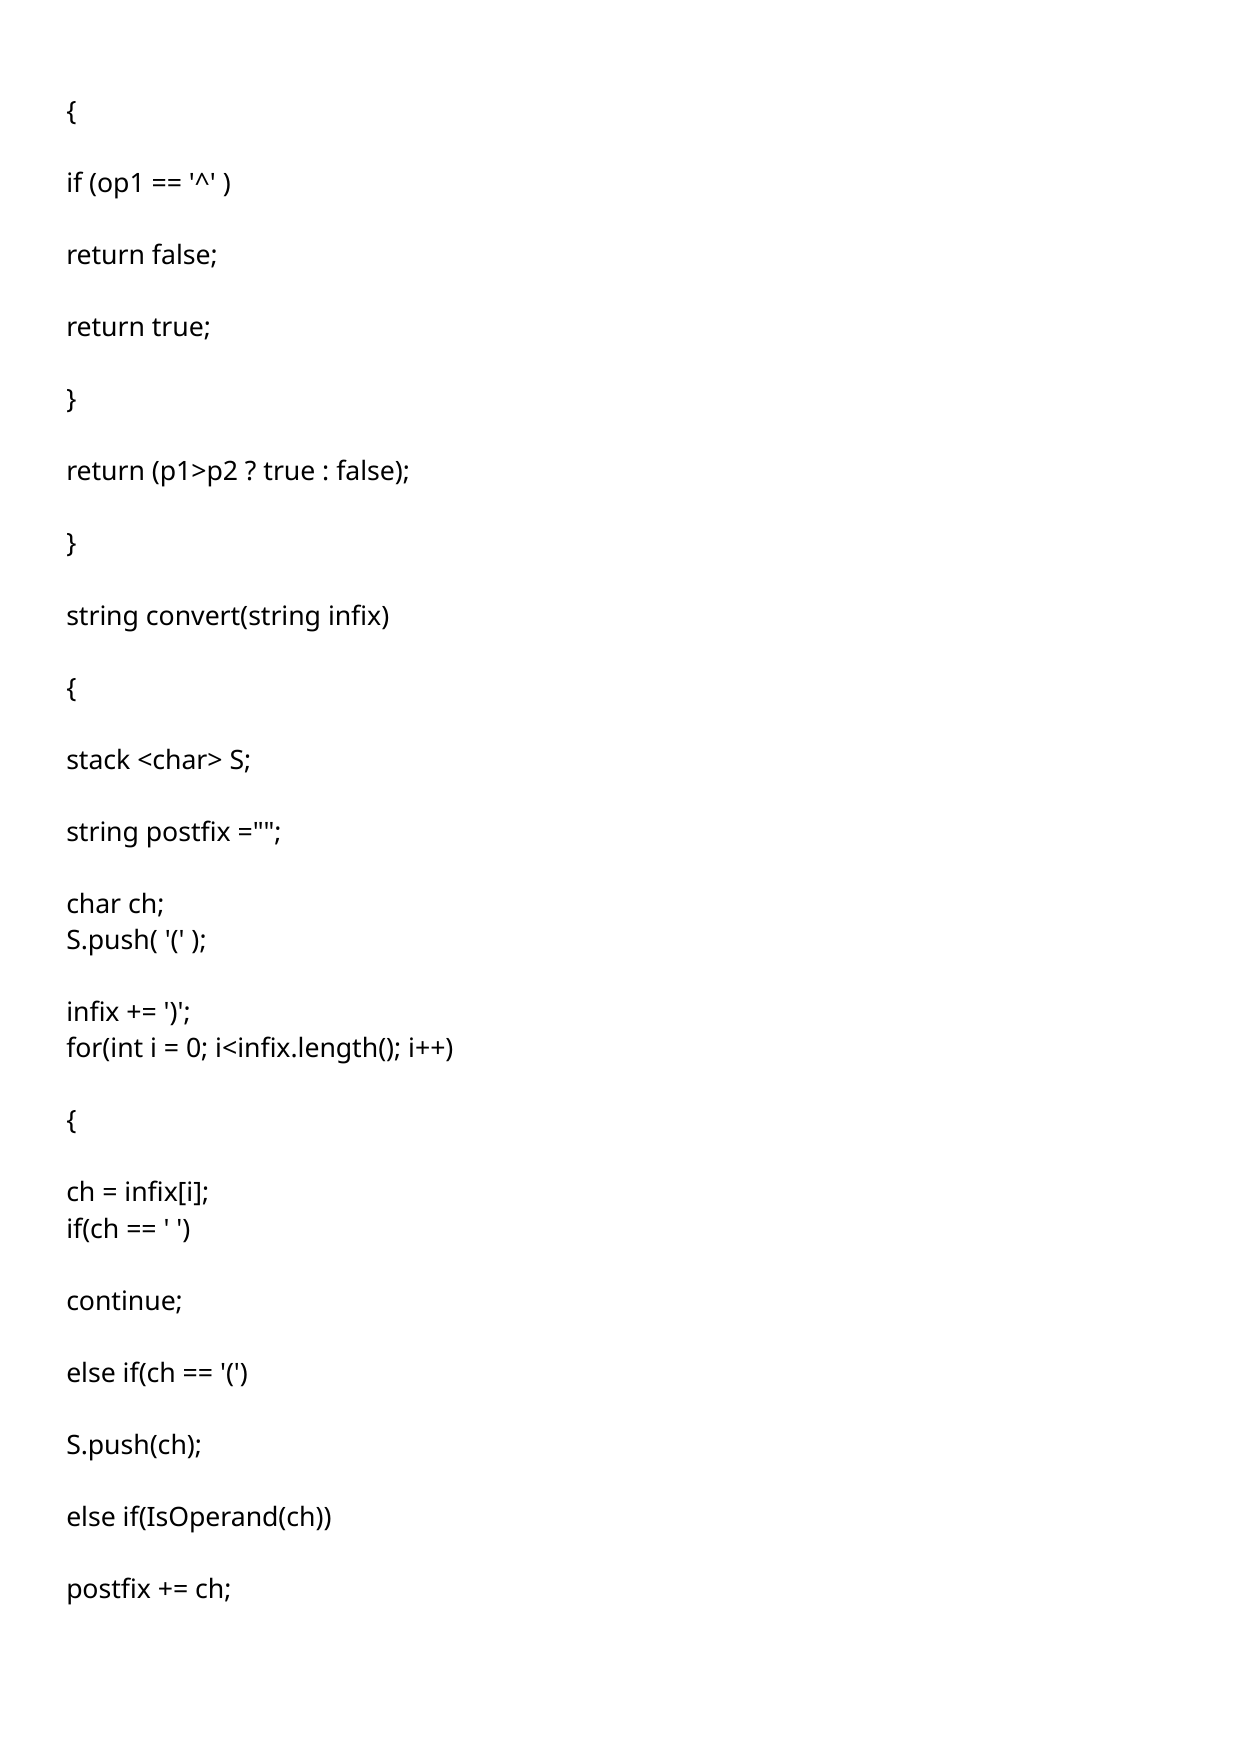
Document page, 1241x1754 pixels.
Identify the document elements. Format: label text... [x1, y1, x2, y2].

text char ch; [66, 885, 1122, 921]
text for(int i = 0; i<infix.length(); i++) [66, 1029, 1122, 1065]
text { [66, 1101, 1122, 1137]
text return true; [66, 308, 1122, 344]
text continue; [66, 1282, 1122, 1318]
text return (p1>p2 ? true : false); [66, 452, 1122, 488]
text { [66, 92, 1122, 128]
text else if(IsOperand(ch)) [66, 1498, 1122, 1534]
text } [66, 380, 1122, 416]
text infix += ')'; [66, 993, 1122, 1029]
text string convert(string infix) [66, 597, 1122, 633]
text postfix += ch; [66, 1570, 1122, 1606]
text string postfix =""; [66, 813, 1122, 849]
text stack <char> S; [66, 741, 1122, 777]
text else if(ch == '(') [66, 1354, 1122, 1390]
text ch = infix[i]; [66, 1173, 1122, 1209]
text if (op1 == '^' ) [66, 164, 1122, 200]
text if(ch == ' ') [66, 1209, 1122, 1246]
text { [66, 669, 1122, 705]
text return false; [66, 236, 1122, 272]
text } [66, 524, 1122, 561]
text S.push(ch); [66, 1426, 1122, 1462]
text S.push( '(' ); [66, 921, 1122, 957]
